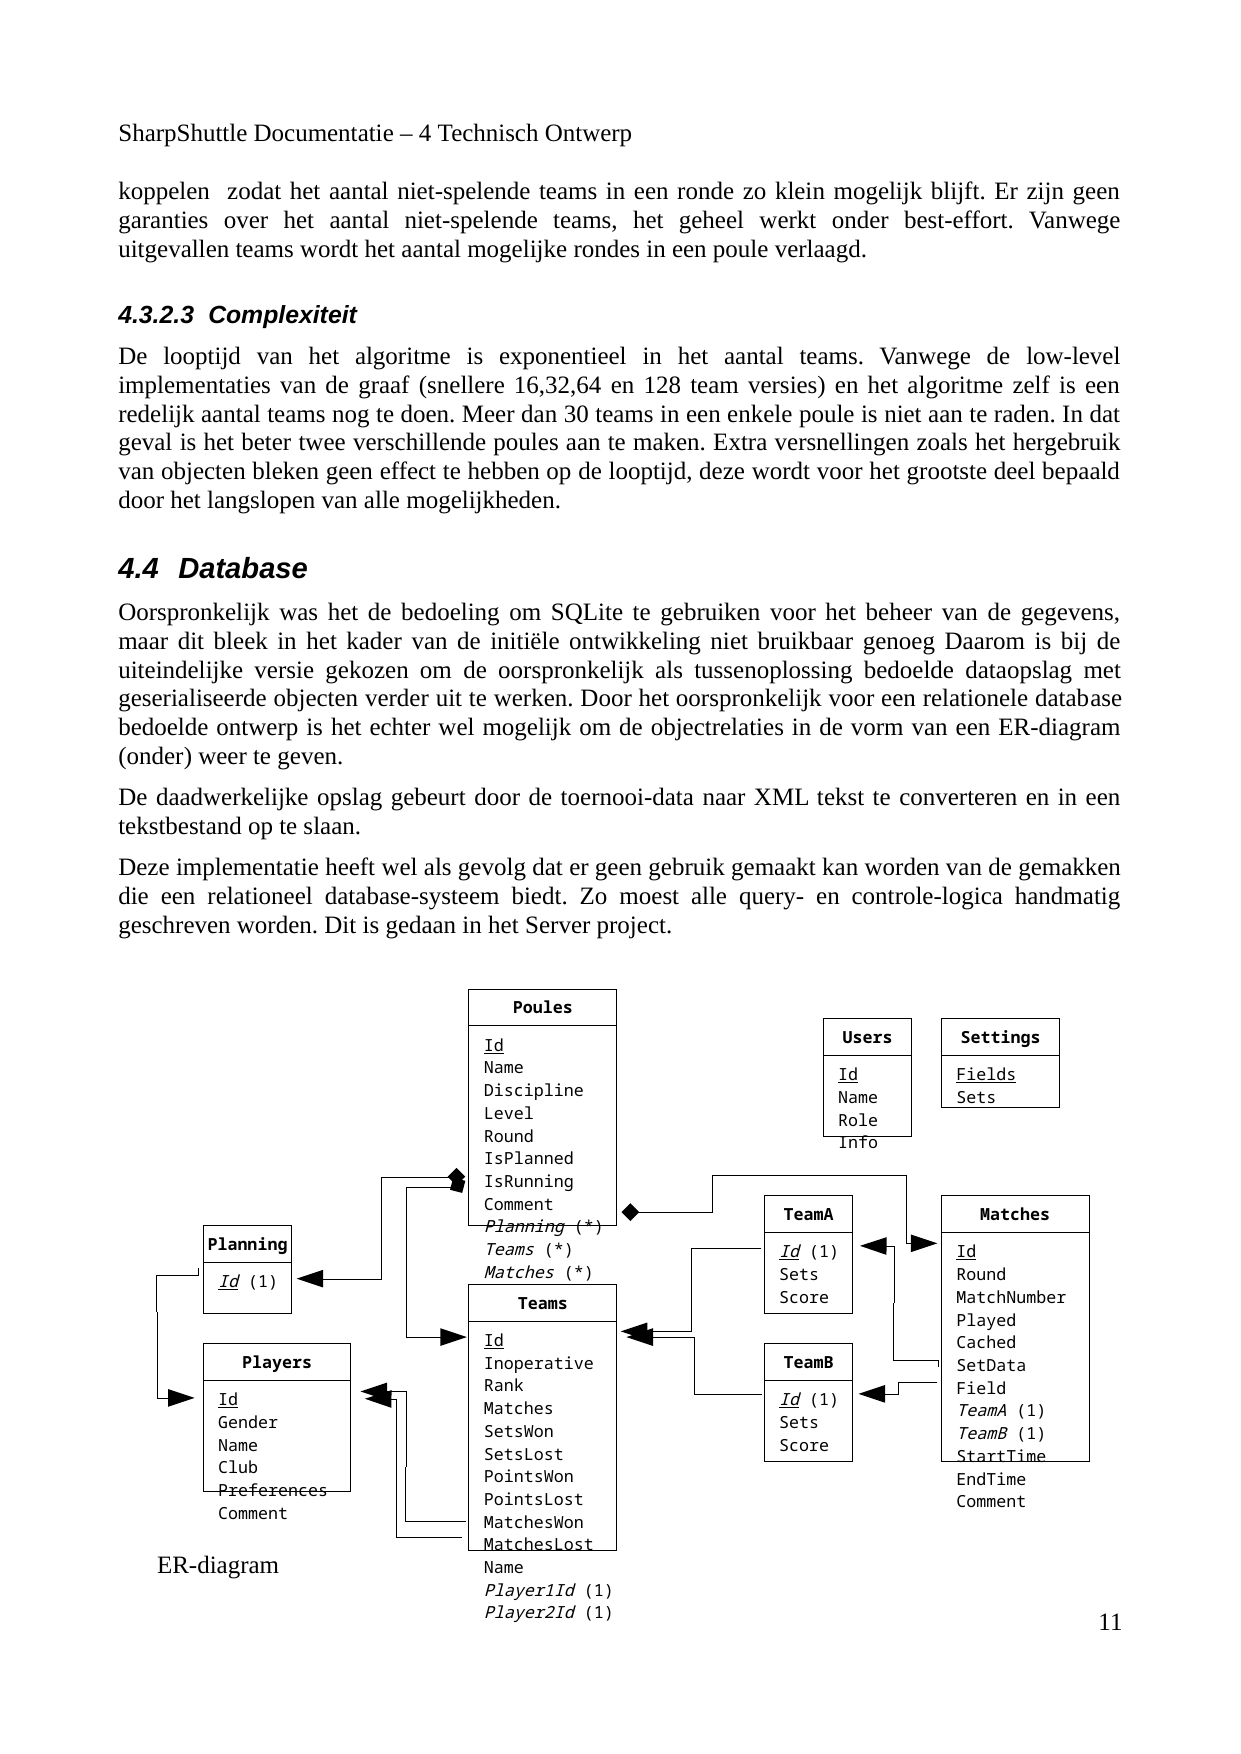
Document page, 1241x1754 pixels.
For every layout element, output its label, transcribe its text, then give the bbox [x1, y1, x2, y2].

text ER-diagram [157, 1550, 1089, 1579]
subtitle Database [118, 551, 1122, 585]
text Deze implementatie heeft wel als gevolg dat er geen gebruik gemaakt kan worden van de gemakken die een relationeel database-systeem biedt. Zo moest alle query- en controle-logica handmatig geschreven worden. Dit is gedaan in het Server project. [118, 852, 1122, 938]
text Oorspronkelijk was het de bedoeling om SQLite te gebruiken voor het beheer van de gegevens, maar dit bleek in het kader van de initiële ontwikkeling niet bruikbaar genoeg Daarom is bij de uiteindelijke versie gekozen om de oorspronkelijk als tussenoplossing bedoelde dataopslag met geserialiseerde objecten verder uit te werken. Door het oorspronkelijk voor een relationele database bedoelde ontwerp is het echter wel mogelijk om de objectrelaties in de vorm van een ER-diagram (onder) weer te geven. [118, 597, 1122, 770]
subtitle Complexiteit [118, 300, 1122, 329]
text De daadwerkelijke opslag gebeurt door de toernooi-data naar XML tekst te converteren en in een tekstbestand op te slaan. [118, 782, 1122, 840]
text koppelen zodat het aantal niet-spelende teams in een ronde zo klein mogelijk blijft. Er zijn geen garanties over het aantal niet-spelende teams, het geheel werkt onder best-effort. Vanwege uitgevallen teams wordt het aantal mogelijke rondes in een poule verlaagd. [118, 176, 1122, 263]
text De looptijd van het algoritme is exponentieel in het aantal teams. Vanwege de low-level implementaties van de graaf (snellere 16,32,64 en 128 team versies) en het algoritme zelf is een redelijk aantal teams nog te doen. Meer dan 30 teams in een enkele poule is niet aan te raden. In dat geval is het beter twee verschillende poules aan te maken. Extra versnellingen zoals het hergebruik van objecten bleken geen effect te hebben op de looptijd, deze wordt voor het grootste deel bepaald door het langslopen van alle mogelijkheden. [118, 341, 1122, 514]
